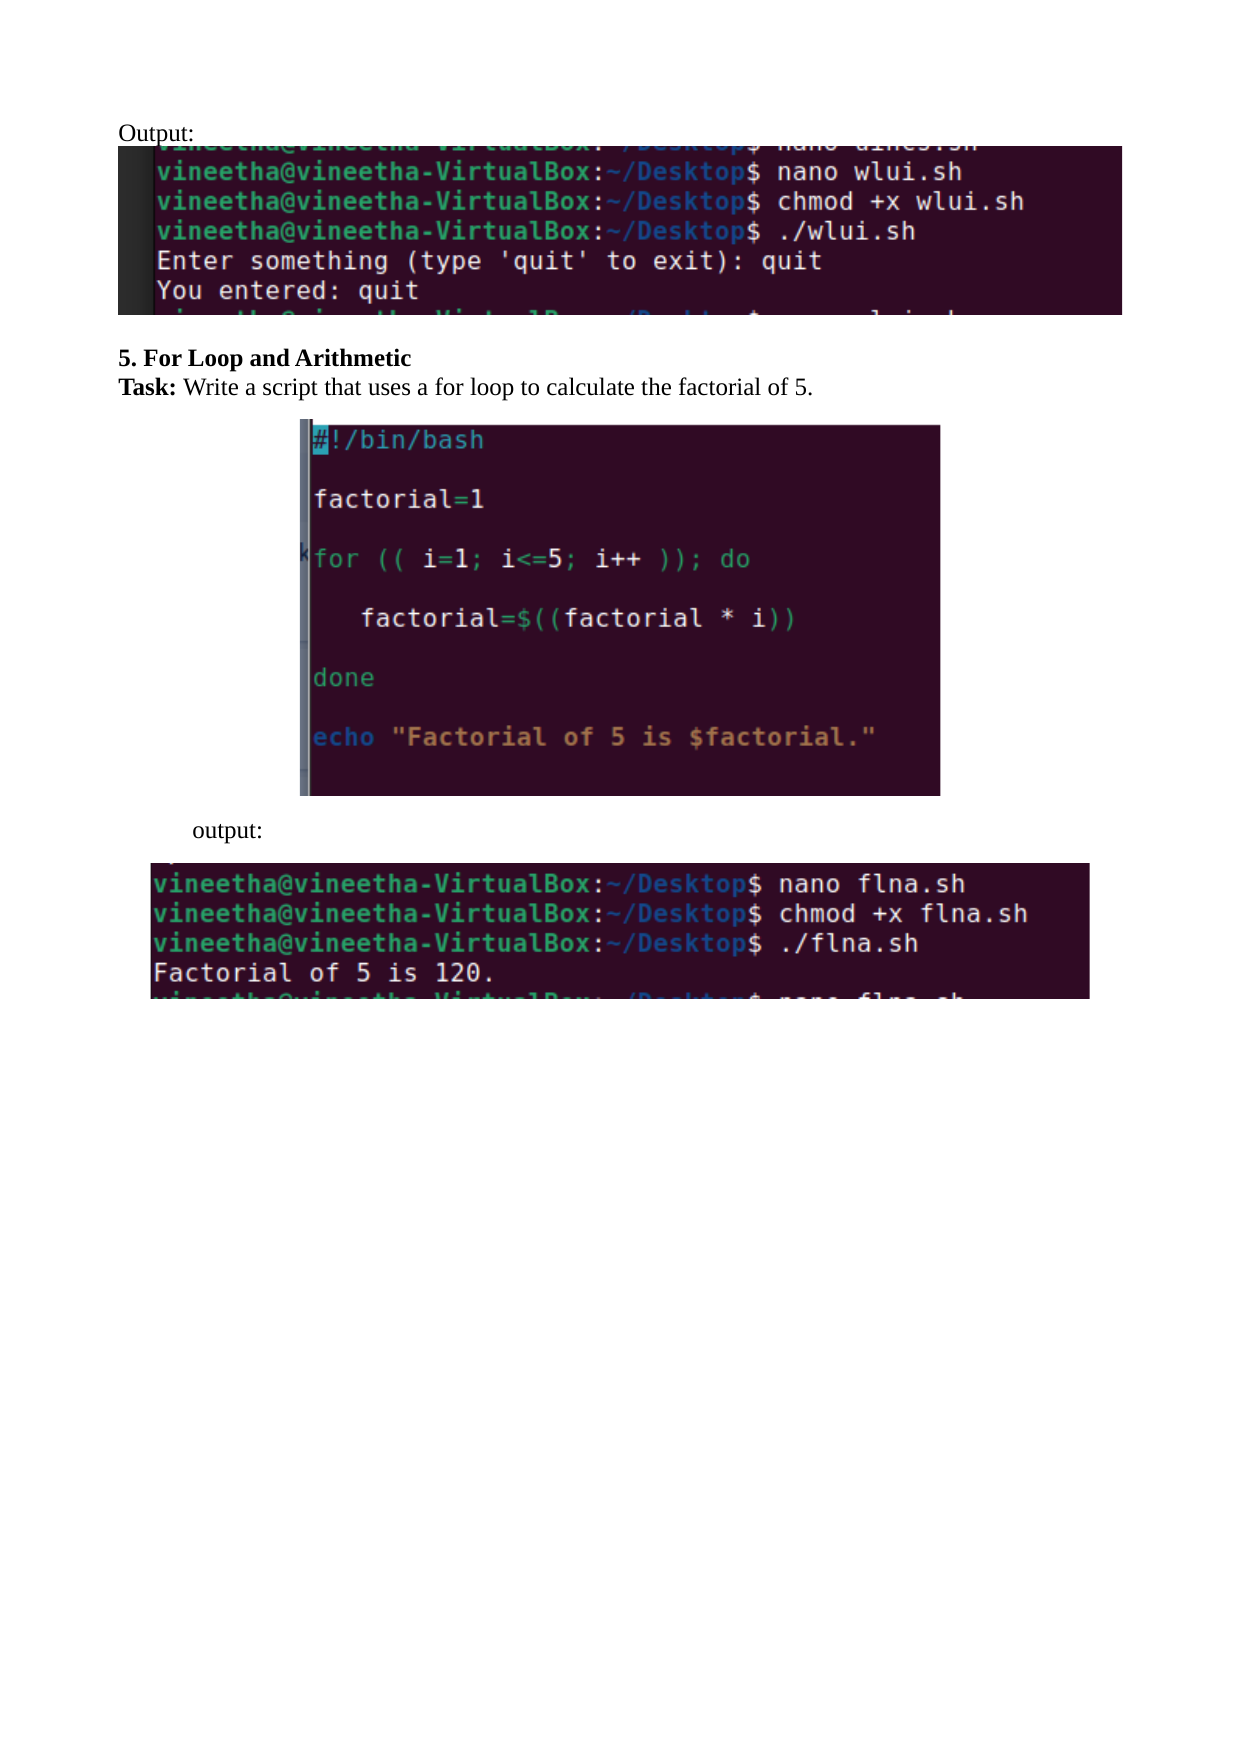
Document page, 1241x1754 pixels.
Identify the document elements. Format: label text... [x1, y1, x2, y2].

picture [299, 419, 941, 796]
text Output: [118, 118, 1122, 146]
picture [118, 146, 1123, 315]
picture [150, 863, 1090, 999]
text output: [118, 419, 1122, 844]
text 5. For Loop and Arithmetic [118, 343, 1122, 372]
text Task: Write a script that uses a for loop to calculate the factorial of 5. [118, 372, 1122, 400]
